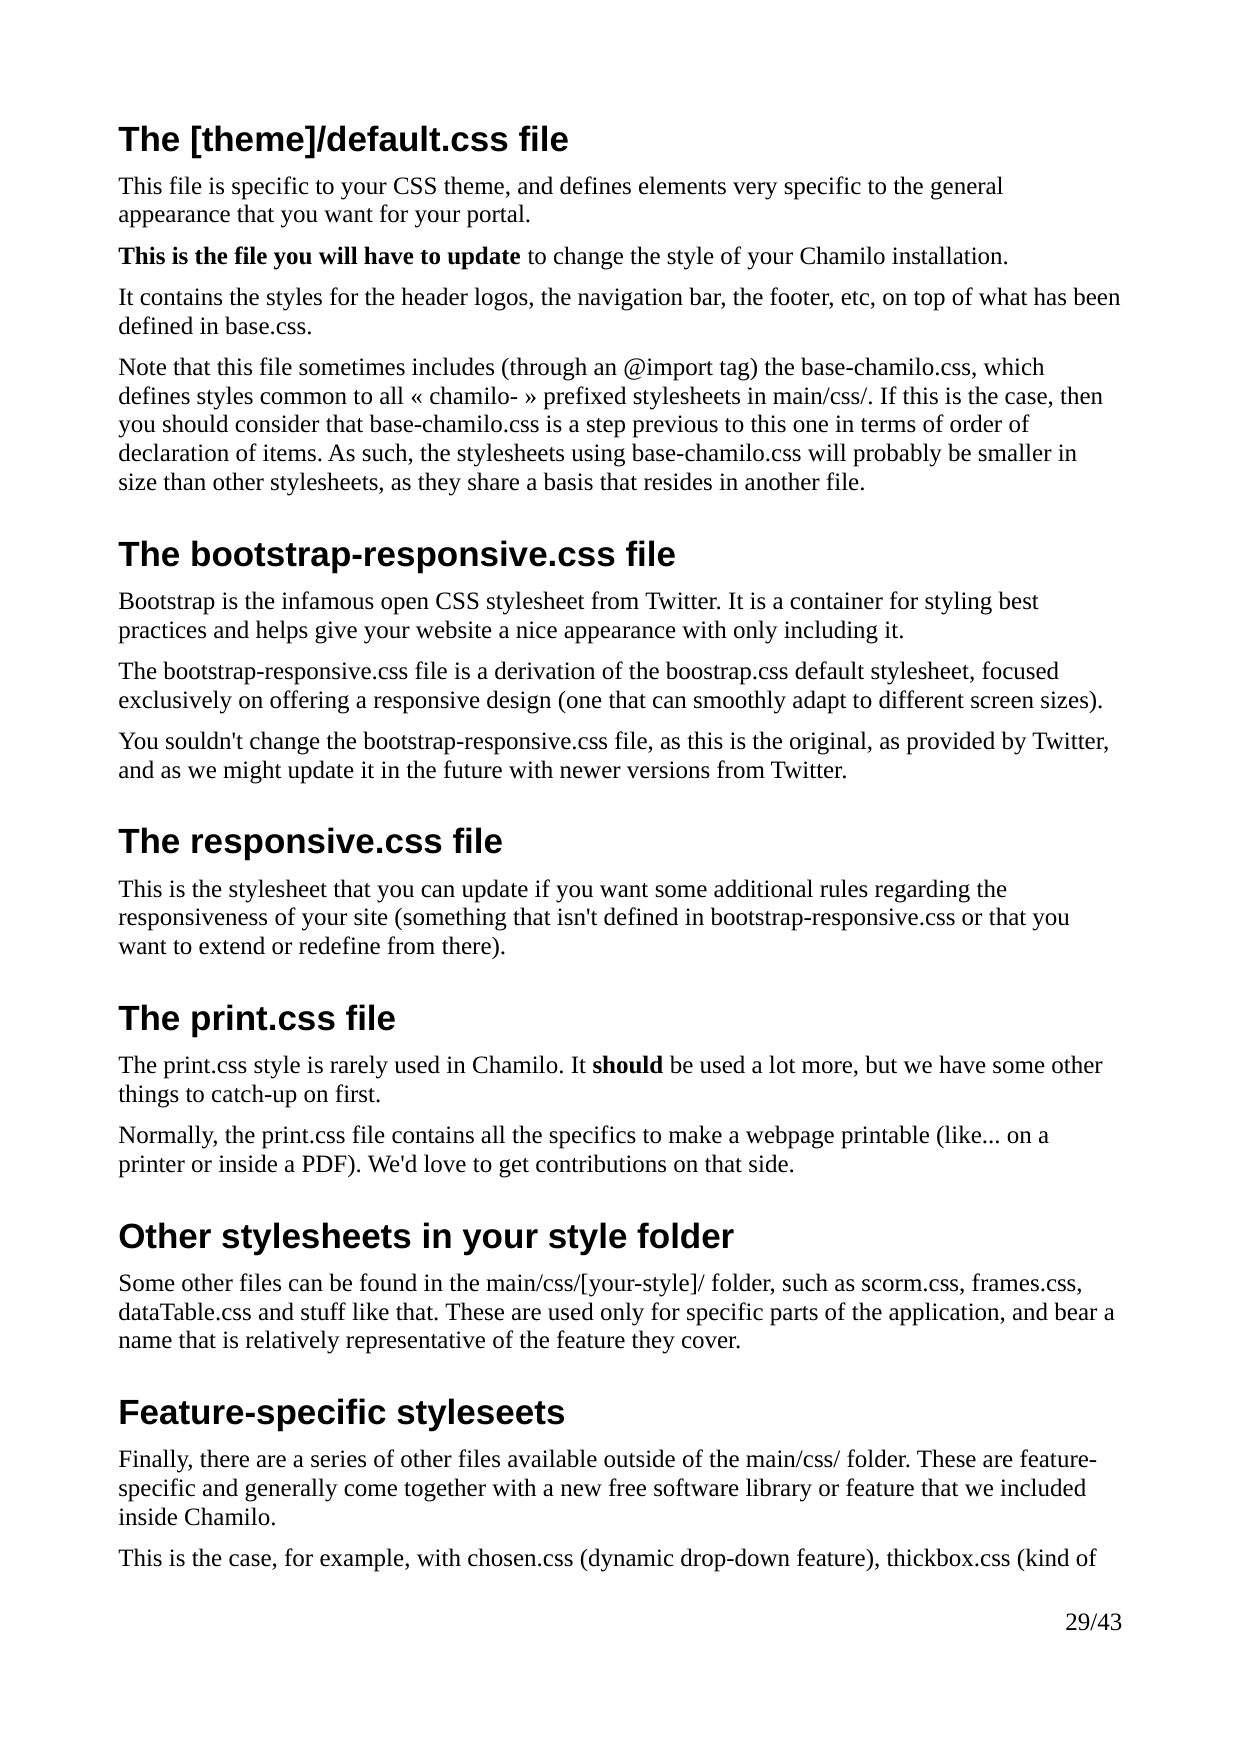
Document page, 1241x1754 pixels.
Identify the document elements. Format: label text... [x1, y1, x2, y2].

subtitle Other stylesheets in your style folder [118, 1215, 1122, 1255]
text Bootstrap is the infamous open CSS stylesheet from Twitter. It is a container for styling best practices and helps give your website a nice appearance with only including it. [118, 586, 1122, 643]
text You souldn't change the bootstrap-responsive.css file, as this is the original, as provided by Twitter, and as we might update it in the future with newer versions from Twitter. [118, 726, 1122, 783]
text This is the file you will have to update to change the style of your Chamilo installation. [118, 241, 1122, 269]
text This is the case, for example, with chosen.css (dynamic drop-down feature), thickbox.css (kind of [118, 1543, 1122, 1572]
text Normally, the print.css file contains all the specifics to make a webpage printable (like... on a printer or inside a PDF). We'd love to get contributions on that side. [118, 1120, 1122, 1178]
text The bootstrap-responsive.css file is a derivation of the boostrap.css default stylesheet, focused exclusively on offering a responsive design (one that can smoothly adapt to different screen sizes). [118, 656, 1122, 713]
text Note that this file sometimes includes (through an @import tag) the base-chamilo.css, which defines styles common to all « chamilo- » prefixed stylesheets in main/css/. If this is the case, then you should consider that base-chamilo.css is a step previous to this one in terms of order of declaration of items. As such, the stylesheets using base-chamilo.css will probably be smaller in size than other stylesheets, as they share a basis that resides in another file. [118, 352, 1122, 496]
subtitle The print.css file [118, 997, 1122, 1038]
text Finally, there are a series of other files available outside of the main/css/ folder. These are feature-specific and generally come together with a new free software library or feature that we included inside Chamilo. [118, 1444, 1122, 1531]
text This file is specific to your CSS theme, and defines elements very specific to the general appearance that you want for your portal. [118, 171, 1122, 228]
text This is the stylesheet that you can update if you want some additional rules regarding the responsiveness of your site (something that isn't defined in bootstrap-responsive.css or that you want to extend or redefine from there). [118, 874, 1122, 960]
subtitle The bootstrap-responsive.css file [118, 533, 1122, 573]
text The print.css style is rarely used in Chamilo. It should be used a lot more, but we have some other things to catch-up on first. [118, 1050, 1122, 1108]
text It contains the styles for the header logos, the navigation bar, the footer, etc, on top of what has been defined in base.css. [118, 282, 1122, 339]
subtitle The [theme]/default.css file [118, 118, 1122, 158]
subtitle Feature-specific styleseets [118, 1392, 1122, 1432]
subtitle The responsive.css file [118, 821, 1122, 861]
text Some other files can be found in the main/css/[your-style]/ folder, such as scorm.css, frames.css, dataTable.css and stuff like that. These are used only for specific parts of the application, and bear a name that is relatively representative of the feature they cover. [118, 1268, 1122, 1354]
